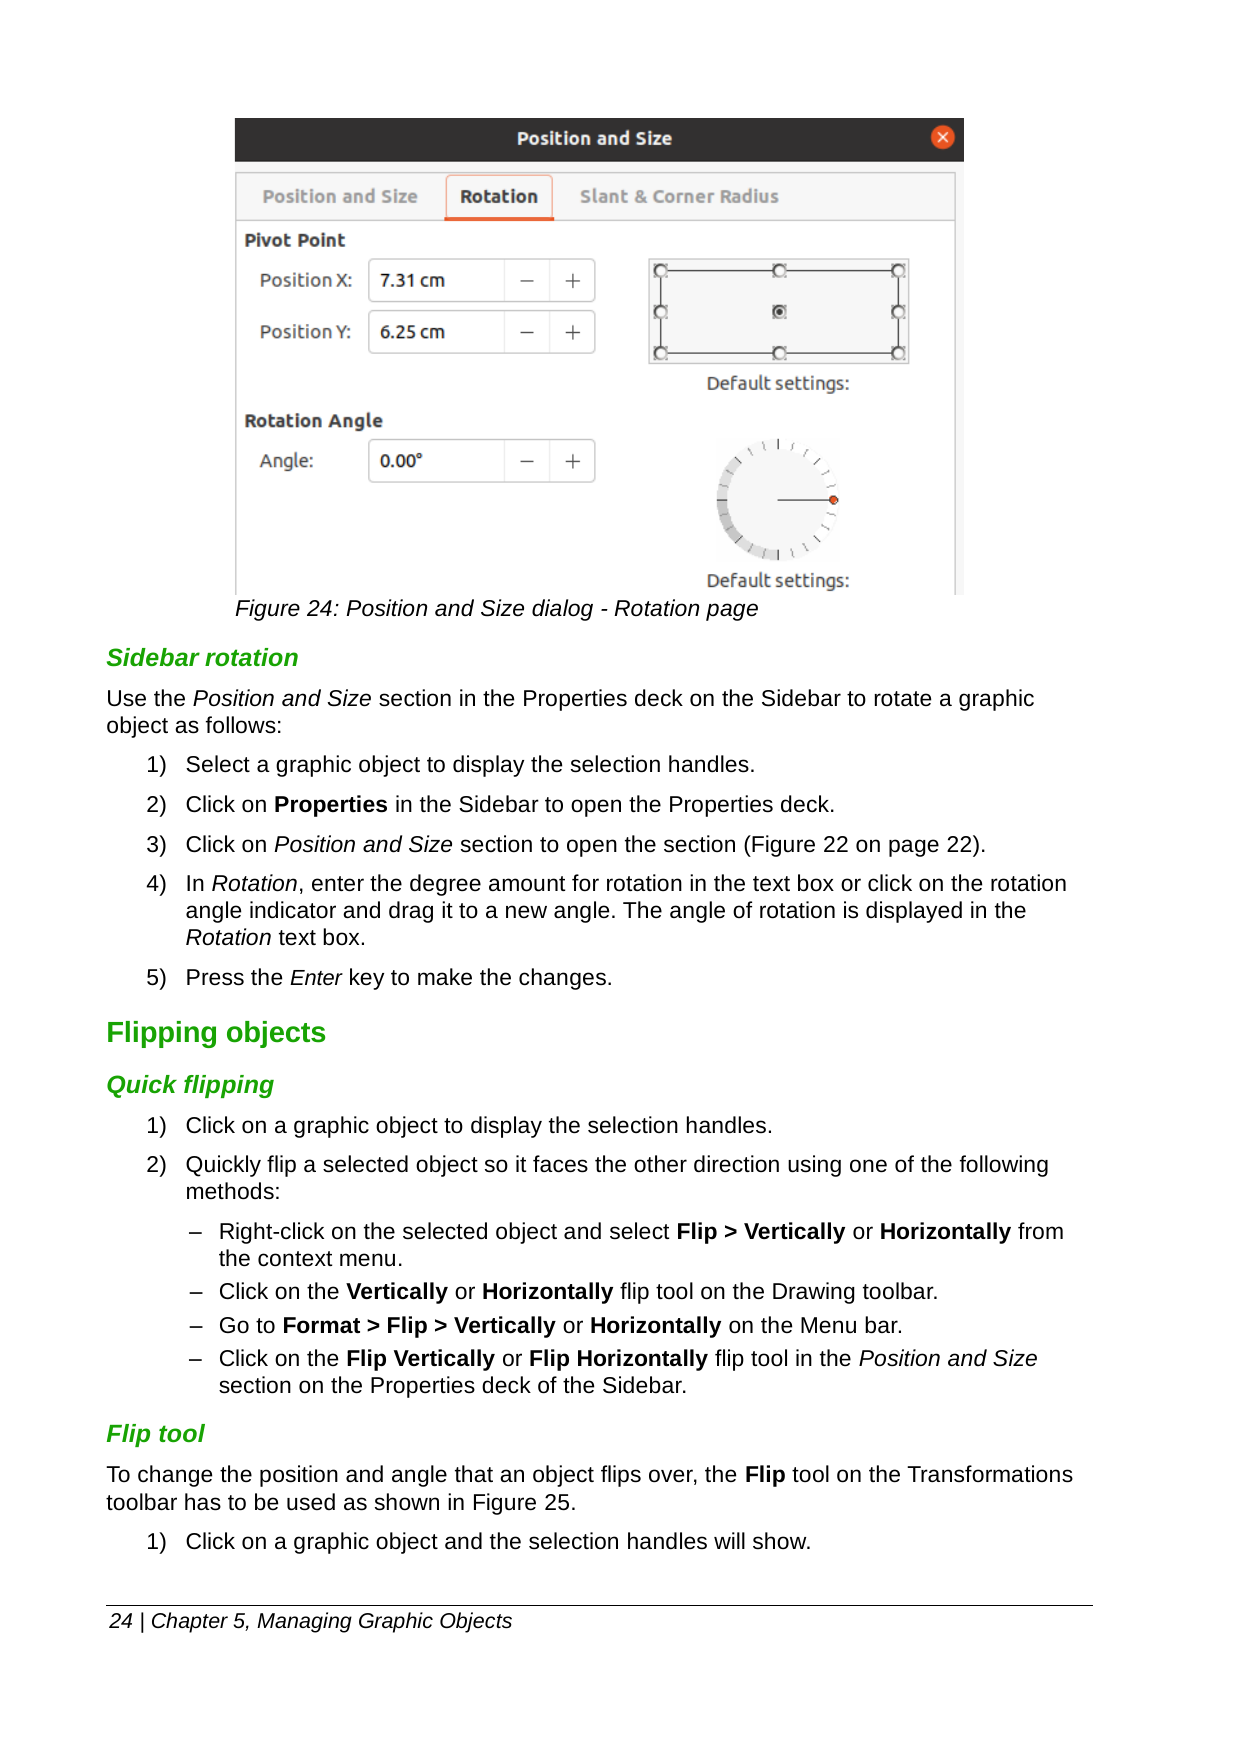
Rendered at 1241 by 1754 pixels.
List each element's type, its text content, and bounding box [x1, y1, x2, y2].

list Go to Format > Flip > Vertically or Horizontally on the Menu bar. [189, 1311, 1093, 1338]
list Click on Properties in the Sidebar to open the Properties deck. [167, 790, 1093, 817]
subtitle Sidebar rotation [106, 642, 1093, 672]
list Right-click on the selected object and select Flip > Vertically or Horizontally from the context menu. [189, 1217, 1093, 1271]
list Click on the Vertically or Horizontally flip tool on the Drawing toolbar. [189, 1278, 1093, 1305]
list Click on Position and Size section to open the section (Figure 22 on page 22). [167, 830, 1093, 857]
text To change the position and angle that an object flips over, the Flip tool on the Transformations toolbar has to be used as shown in Figure 25. [106, 1461, 1093, 1515]
subtitle Flip tool [106, 1419, 1093, 1448]
list Quickly flip a selected object so it faces the other direction using one of the following methods: [167, 1151, 1093, 1205]
list Click on the Flip Vertically or Flip Horizontally flip tool in the Position and Size section on the Properties deck of the Sidebar. [189, 1344, 1093, 1398]
text Use the Position and Size section in the Properties deck on the Sidebar to rotate a graphic object as follows: [106, 684, 1093, 738]
list Select a graphic object to display the selection handles. [167, 751, 1093, 778]
list In Rotation, enter the degree amount for rotation in the text box or click on the rotation angle indicator and drag it to a new angle. The angle of rotation is displayed in the Rotation text box. [167, 869, 1093, 951]
list Click on a graphic object and the selection handles will show. [167, 1527, 1093, 1554]
list Click on a graphic object to display the selection handles. [167, 1111, 1093, 1138]
text Figure 24: Position and Size dialog - Rotation page [235, 595, 964, 622]
list Press the Enter key to make the changes. [167, 963, 1093, 990]
picture [234, 118, 964, 595]
subtitle Quick flipping [106, 1069, 1093, 1098]
subtitle Flipping objects [106, 1015, 1093, 1049]
